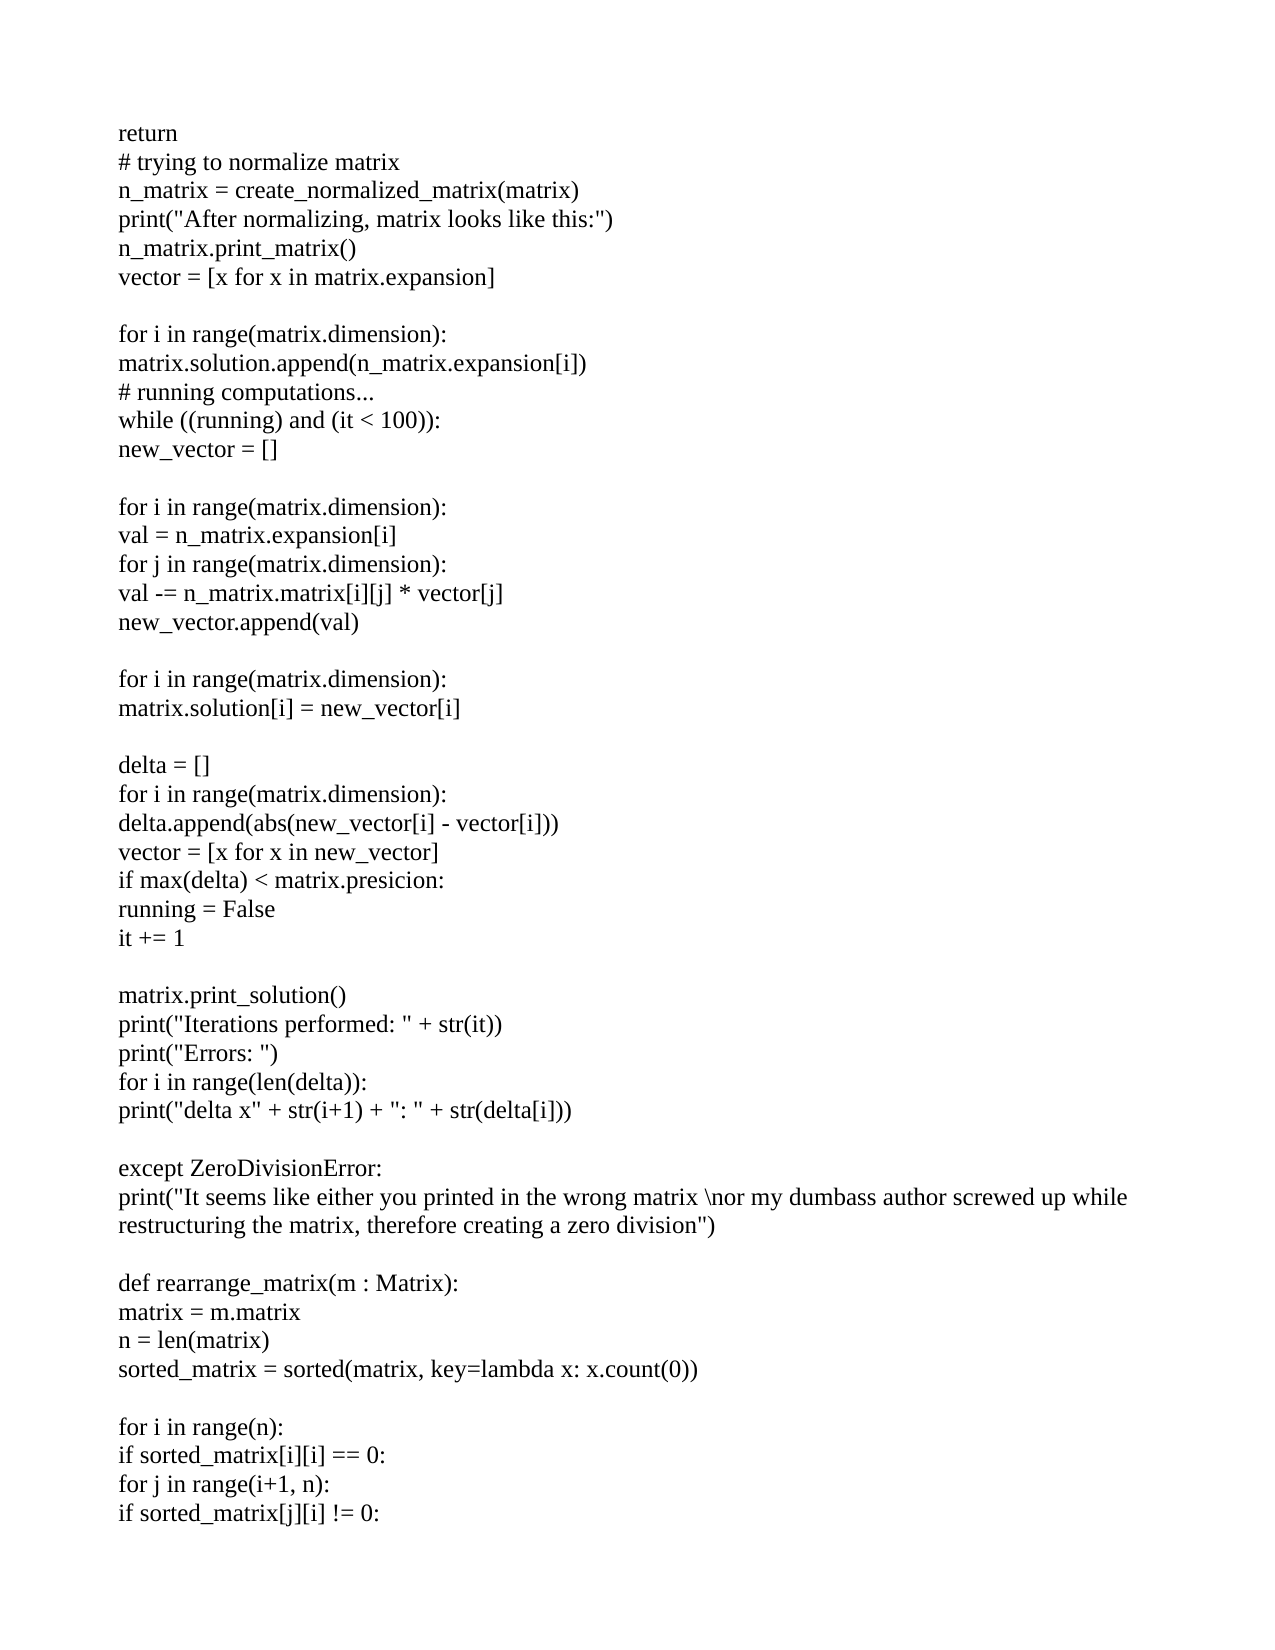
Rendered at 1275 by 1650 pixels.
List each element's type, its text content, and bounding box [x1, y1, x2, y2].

text n_matrix.print_matrix() [118, 233, 1157, 262]
text print("It seems like either you printed in the wrong matrix \nor my dumbass author screwed up while restructuring the matrix, therefore creating a zero division") [118, 1182, 1157, 1239]
text print("Errors: ") [118, 1038, 1157, 1067]
text matrix.print_solution() [118, 981, 1157, 1009]
text print("Iterations performed: " + str(it)) [118, 1009, 1157, 1038]
text while ((running) and (it < 100)): [118, 406, 1157, 434]
text it += 1 [118, 923, 1157, 952]
text vector = [x for x in new_vector] [118, 837, 1157, 866]
text delta = [] [118, 751, 1157, 779]
text sorted_matrix = sorted(matrix, key=lambda x: x.count(0)) [118, 1354, 1157, 1383]
text n_matrix = create_normalized_matrix(matrix) [118, 176, 1157, 204]
text new_vector.append(val) [118, 607, 1157, 636]
text for i in range(len(delta)): [118, 1067, 1157, 1096]
text for i in range(matrix.dimension): [118, 779, 1157, 808]
text matrix.solution.append(n_matrix.expansion[i]) [118, 348, 1157, 377]
text if sorted_matrix[i][i] == 0: [118, 1441, 1157, 1469]
text # trying to normalize matrix [118, 147, 1157, 176]
text # running computations... [118, 377, 1157, 406]
text new_vector = [] [118, 434, 1157, 463]
text for i in range(matrix.dimension): [118, 664, 1157, 693]
text matrix = m.matrix [118, 1297, 1157, 1326]
text n = len(matrix) [118, 1326, 1157, 1354]
text if max(delta) < matrix.presicion: [118, 866, 1157, 894]
text for i in range(matrix.dimension): [118, 492, 1157, 521]
text def rearrange_matrix(m : Matrix): [118, 1268, 1157, 1297]
text print("delta x" + str(i+1) + ": " + str(delta[i])) [118, 1096, 1157, 1124]
text val -= n_matrix.matrix[i][j] * vector[j] [118, 578, 1157, 607]
text matrix.solution[i] = new_vector[i] [118, 693, 1157, 722]
text print("After normalizing, matrix looks like this:") [118, 204, 1157, 233]
text running = False [118, 894, 1157, 923]
text vector = [x for x in matrix.expansion] [118, 262, 1157, 291]
text except ZeroDivisionError: [118, 1153, 1157, 1182]
text for i in range(n): [118, 1412, 1157, 1441]
text val = n_matrix.expansion[i] [118, 521, 1157, 549]
text delta.append(abs(new_vector[i] - vector[i])) [118, 808, 1157, 837]
text if sorted_matrix[j][i] != 0: [118, 1498, 1157, 1527]
text for j in range(i+1, n): [118, 1469, 1157, 1498]
text for i in range(matrix.dimension): [118, 319, 1157, 348]
text for j in range(matrix.dimension): [118, 549, 1157, 578]
text return [118, 118, 1157, 147]
